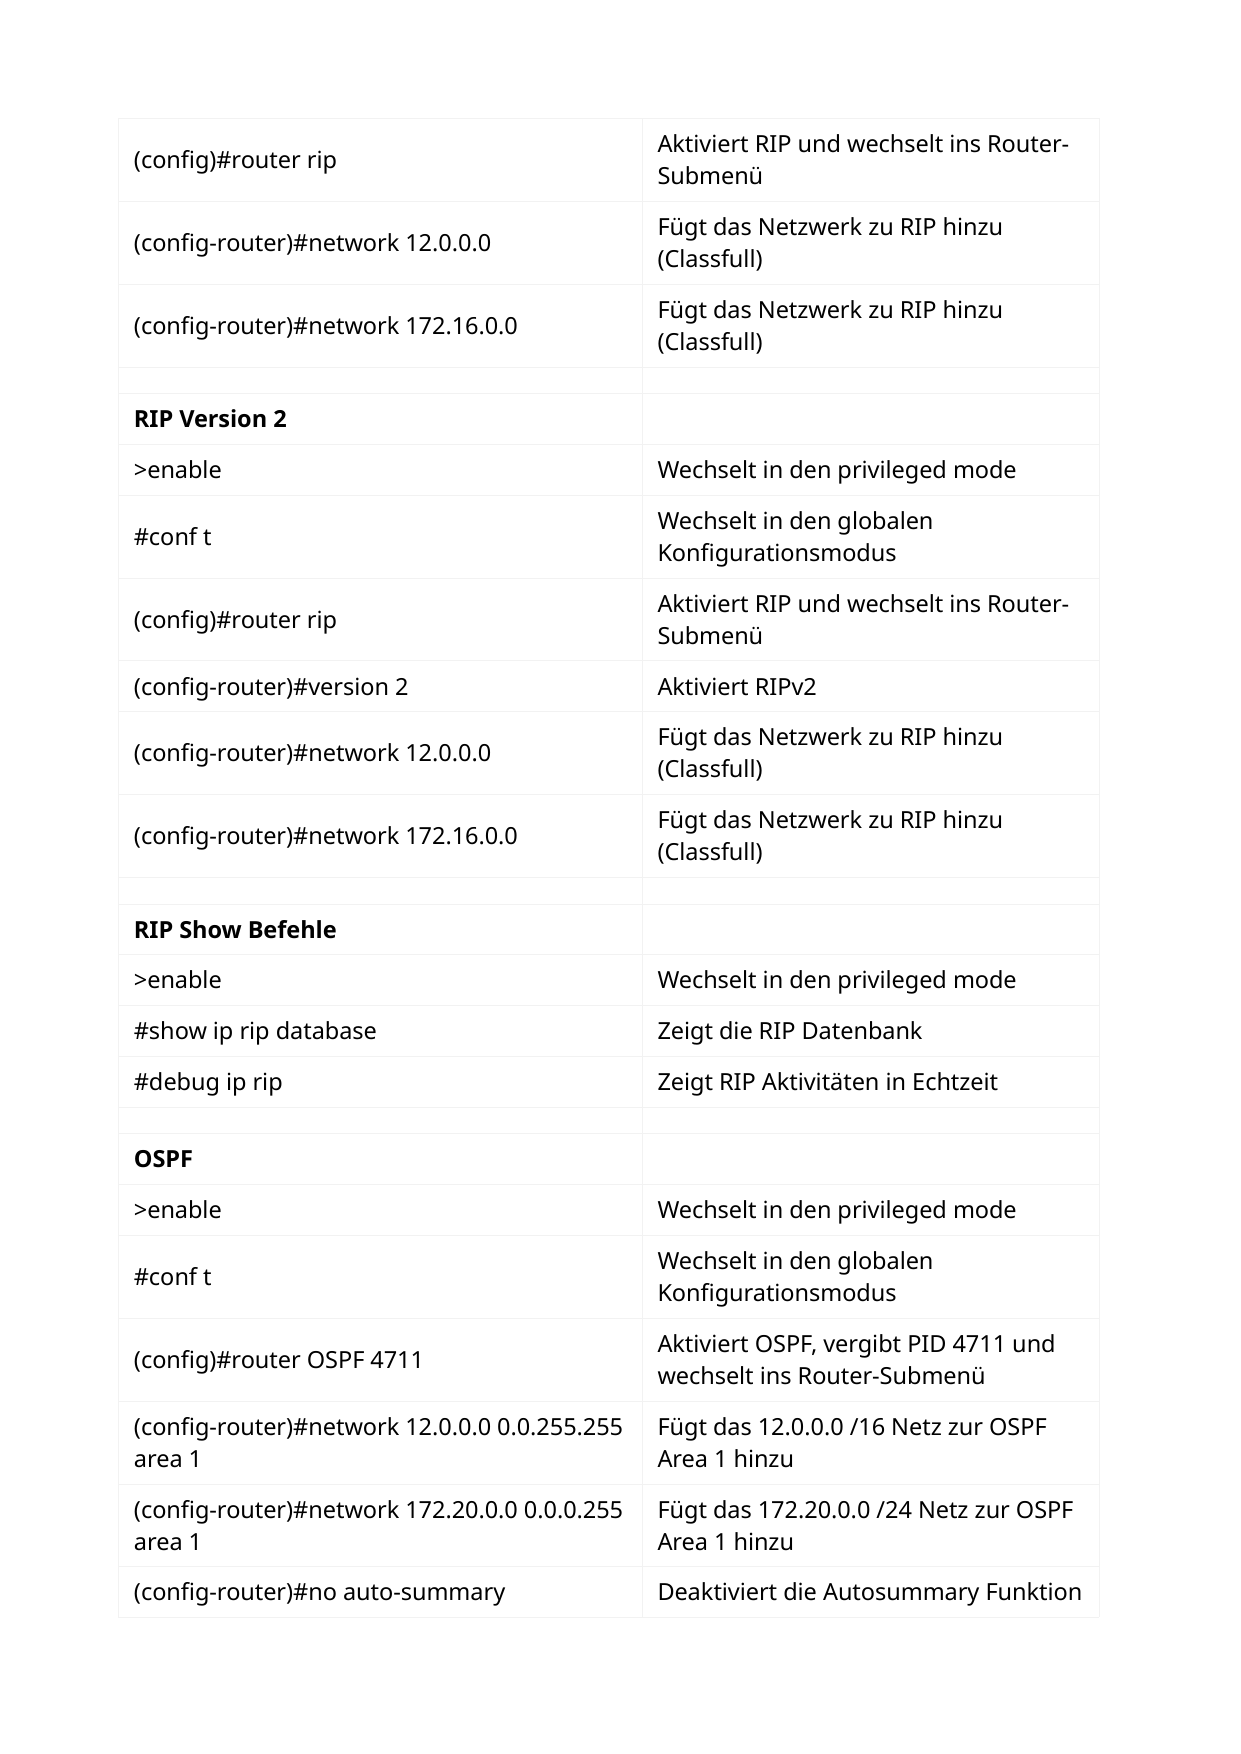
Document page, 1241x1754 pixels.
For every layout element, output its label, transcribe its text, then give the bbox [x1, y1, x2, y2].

table_cell [643, 368, 1099, 393]
table_cell Aktiviert RIP und wechselt ins Router-Submenü [643, 579, 1099, 660]
table_cell [643, 1108, 1099, 1133]
table_cell Aktiviert RIP und wechselt ins Router-Submenü [643, 119, 1099, 201]
table_cell Wechselt in den privileged mode [643, 445, 1099, 495]
table_cell Zeigt RIP Aktivitäten in Echtzeit [643, 1057, 1099, 1107]
table_cell [643, 394, 1099, 444]
table_cell [643, 878, 1099, 903]
table_cell Wechselt in den globalen Konfigurationsmodus [643, 1236, 1099, 1318]
table_cell Deaktiviert die Autosummary Funktion [643, 1567, 1099, 1617]
table_cell Fügt das Netzwerk zu RIP hinzu (Classfull) [643, 285, 1099, 367]
table_cell [119, 1108, 642, 1133]
table_cell [643, 905, 1099, 954]
table_cell Zeigt die RIP Datenbank [643, 1006, 1099, 1056]
table_cell #conf t [119, 1236, 642, 1318]
table_cell #show ip rip database [119, 1006, 642, 1056]
table_cell (config-router)#version 2 [119, 661, 642, 711]
table_cell (config)#router OSPF 4711 [119, 1319, 642, 1401]
table_cell [119, 368, 642, 393]
table_cell (config)#router rip [119, 579, 642, 660]
table_cell Fügt das Netzwerk zu RIP hinzu (Classfull) [643, 712, 1099, 794]
table_cell RIP Show Befehle [119, 905, 642, 954]
table_cell >enable [119, 1185, 642, 1235]
table_cell [119, 878, 642, 903]
table_cell Fügt das Netzwerk zu RIP hinzu (Classfull) [643, 202, 1099, 284]
table_cell Fügt das 172.20.0.0 /24 Netz zur OSPF Area 1 hinzu [643, 1485, 1099, 1566]
table_cell #debug ip rip [119, 1057, 642, 1107]
table_cell (config)#router rip [119, 119, 642, 201]
table_cell (config-router)#network 172.16.0.0 [119, 285, 642, 367]
table_cell Wechselt in den privileged mode [643, 1185, 1099, 1235]
table_cell (config-router)#network 172.16.0.0 [119, 795, 642, 877]
table_cell (config-router)#network 12.0.0.0 [119, 712, 642, 794]
table_cell Fügt das Netzwerk zu RIP hinzu (Classfull) [643, 795, 1099, 877]
table_cell Wechselt in den privileged mode [643, 955, 1099, 1005]
table_cell Wechselt in den globalen Konfigurationsmodus [643, 496, 1099, 578]
table_cell #conf t [119, 496, 642, 578]
table_cell Aktiviert RIPv2 [643, 661, 1099, 711]
table_cell RIP Version 2 [119, 394, 642, 444]
table_cell (config-router)#network 12.0.0.0 0.0.255.255 area 1 [119, 1402, 642, 1483]
table_cell Aktiviert OSPF, vergibt PID 4711 und wechselt ins Router-Submenü [643, 1319, 1099, 1401]
table_cell (config-router)#network 172.20.0.0 0.0.0.255 area 1 [119, 1485, 642, 1566]
table_cell Fügt das 12.0.0.0 /16 Netz zur OSPF Area 1 hinzu [643, 1402, 1099, 1483]
table_cell (config-router)#no auto-summary [119, 1567, 642, 1617]
table_cell (config-router)#network 12.0.0.0 [119, 202, 642, 284]
table_cell OSPF [119, 1134, 642, 1184]
table_cell [643, 1134, 1099, 1184]
table_cell >enable [119, 955, 642, 1005]
table_cell >enable [119, 445, 642, 495]
